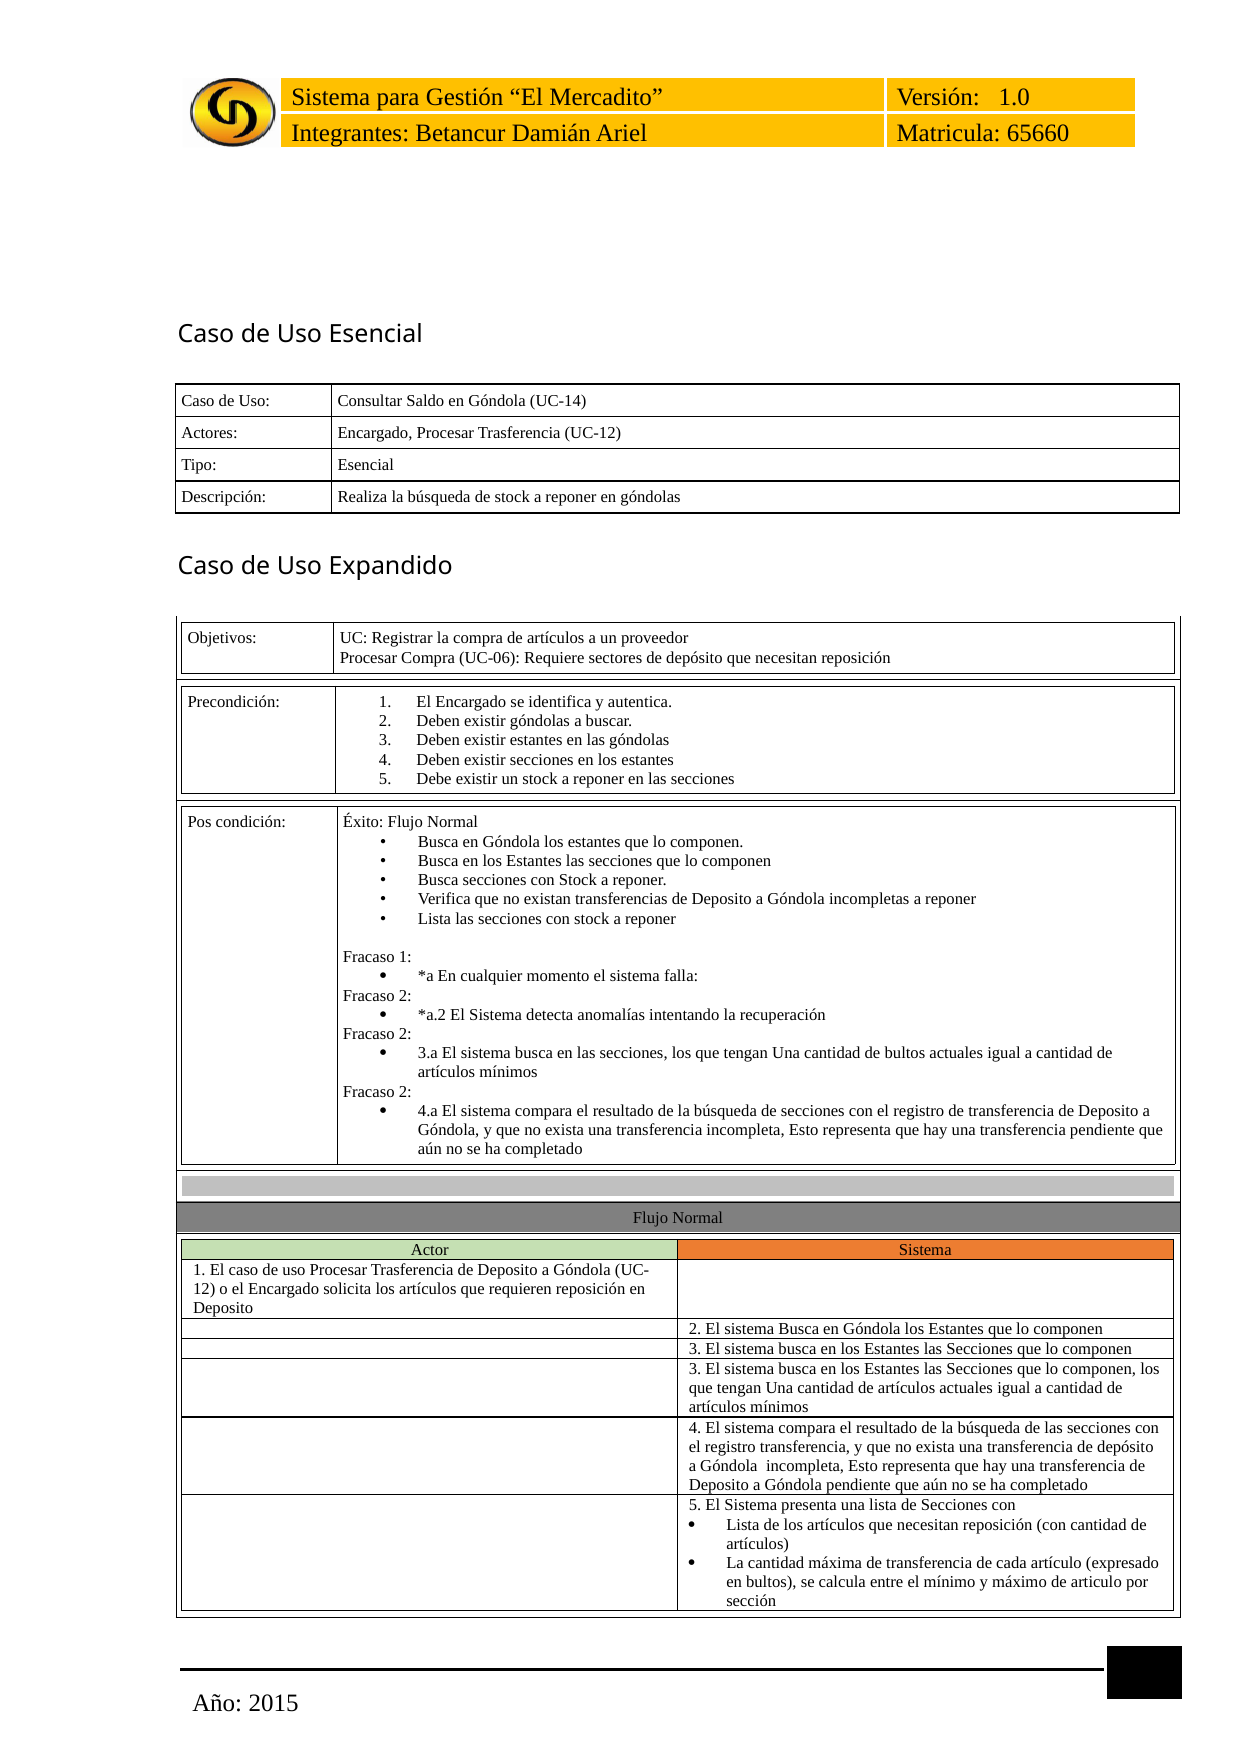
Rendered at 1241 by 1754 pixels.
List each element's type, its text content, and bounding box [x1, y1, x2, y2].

table_cell [182, 1495, 677, 1610]
table_cell [678, 1260, 1173, 1317]
table_header UC: Registrar la compra de artículos a un proveedor Procesar Compra (UC-06): Requiere sectores de depósito que necesitan reposición [334, 623, 1174, 672]
table_cell [182, 1359, 677, 1416]
table_header Actor [182, 1240, 677, 1259]
table_cell Descripción: [176, 482, 331, 512]
table_cell [177, 680, 1180, 800]
table_cell [182, 1339, 677, 1358]
table_header Consultar Saldo en Góndola (UC-14) [332, 385, 1179, 416]
table_header Éxito: Flujo Normal Busca en Góndola los estantes que lo componen. Busca en los Estantes las secciones que lo componen Busca secciones con Stock a reponer. Verifica que no existan transferencias de Deposito a Góndola incompletas a reponer Lista las secciones con stock a reponer Fracaso 1: *a En cualquier momento el sistema falla: Fracaso 2: *a.2 El Sistema detecta anomalías intentando la recuperación Fracaso 2: 3.a El sistema busca en las secciones, los que tengan Una cantidad de bultos actuales igual a cantidad de artículos mínimos Fracaso 2: 4.a El sistema compara el resultado de la búsqueda de secciones con el registro de transferencia de Deposito a Góndola, y que no exista una transferencia incompleta, Esto representa que hay una transferencia pendiente que aún no se ha completado [338, 807, 1175, 1164]
table_cell [177, 801, 1180, 1170]
table_header Sistema [678, 1240, 1173, 1259]
table_header Objetivos: [182, 623, 333, 672]
table_header [177, 616, 1180, 679]
table_header El Encargado se identifica y autentica. Deben existir góndolas a buscar. Deben existir estantes en las góndolas Deben existir secciones en los estantes Debe existir un stock a reponer en las secciones [336, 687, 1174, 793]
table_cell [177, 1171, 1180, 1201]
text Caso de Uso Expandido [177, 548, 1152, 582]
table_cell 3. El sistema busca en los Estantes las Secciones que lo componen, los que tengan Una cantidad de artículos actuales igual a cantidad de artículos mínimos [678, 1359, 1173, 1416]
table_header Pos condición: [182, 807, 337, 1164]
table_cell [182, 1319, 677, 1338]
table_cell [182, 1418, 677, 1494]
table_cell 4. El sistema compara el resultado de la búsqueda de las secciones con el registro transferencia, y que no exista una transferencia de depósito a Góndola incompleta, Esto representa que hay una transferencia de Deposito a Góndola pendiente que aún no se ha completado [678, 1418, 1173, 1494]
table_cell 1. El caso de uso Procesar Trasferencia de Deposito a Góndola (UC-12) o el Encargado solicita los artículos que requieren reposición en Deposito [182, 1260, 677, 1317]
table_cell [177, 1234, 1180, 1617]
table_cell Actores: [176, 417, 331, 448]
table_cell 3. El sistema busca en los Estantes las Secciones que lo componen [678, 1339, 1173, 1358]
table_cell Flujo Normal [177, 1203, 1180, 1232]
table_cell Encargado, Procesar Trasferencia (UC-12) [332, 417, 1179, 448]
table_cell Esencial [332, 449, 1179, 480]
text Caso de Uso Esencial [177, 315, 1152, 349]
table_cell Realiza la búsqueda de stock a reponer en góndolas [332, 482, 1179, 512]
table_header Caso de Uso: [176, 385, 331, 416]
table_cell 5. El Sistema presenta una lista de Secciones con Lista de los artículos que necesitan reposición (con cantidad de artículos) La cantidad máxima de transferencia de cada artículo (expresado en bultos), se calcula entre el mínimo y máximo de articulo por sección Proveedor de cada articulo [678, 1495, 1173, 1610]
table_cell Tipo: [176, 449, 331, 480]
table_header Precondición: [182, 687, 335, 793]
table_cell 2. El sistema Busca en Góndola los Estantes que lo componen [678, 1319, 1173, 1338]
